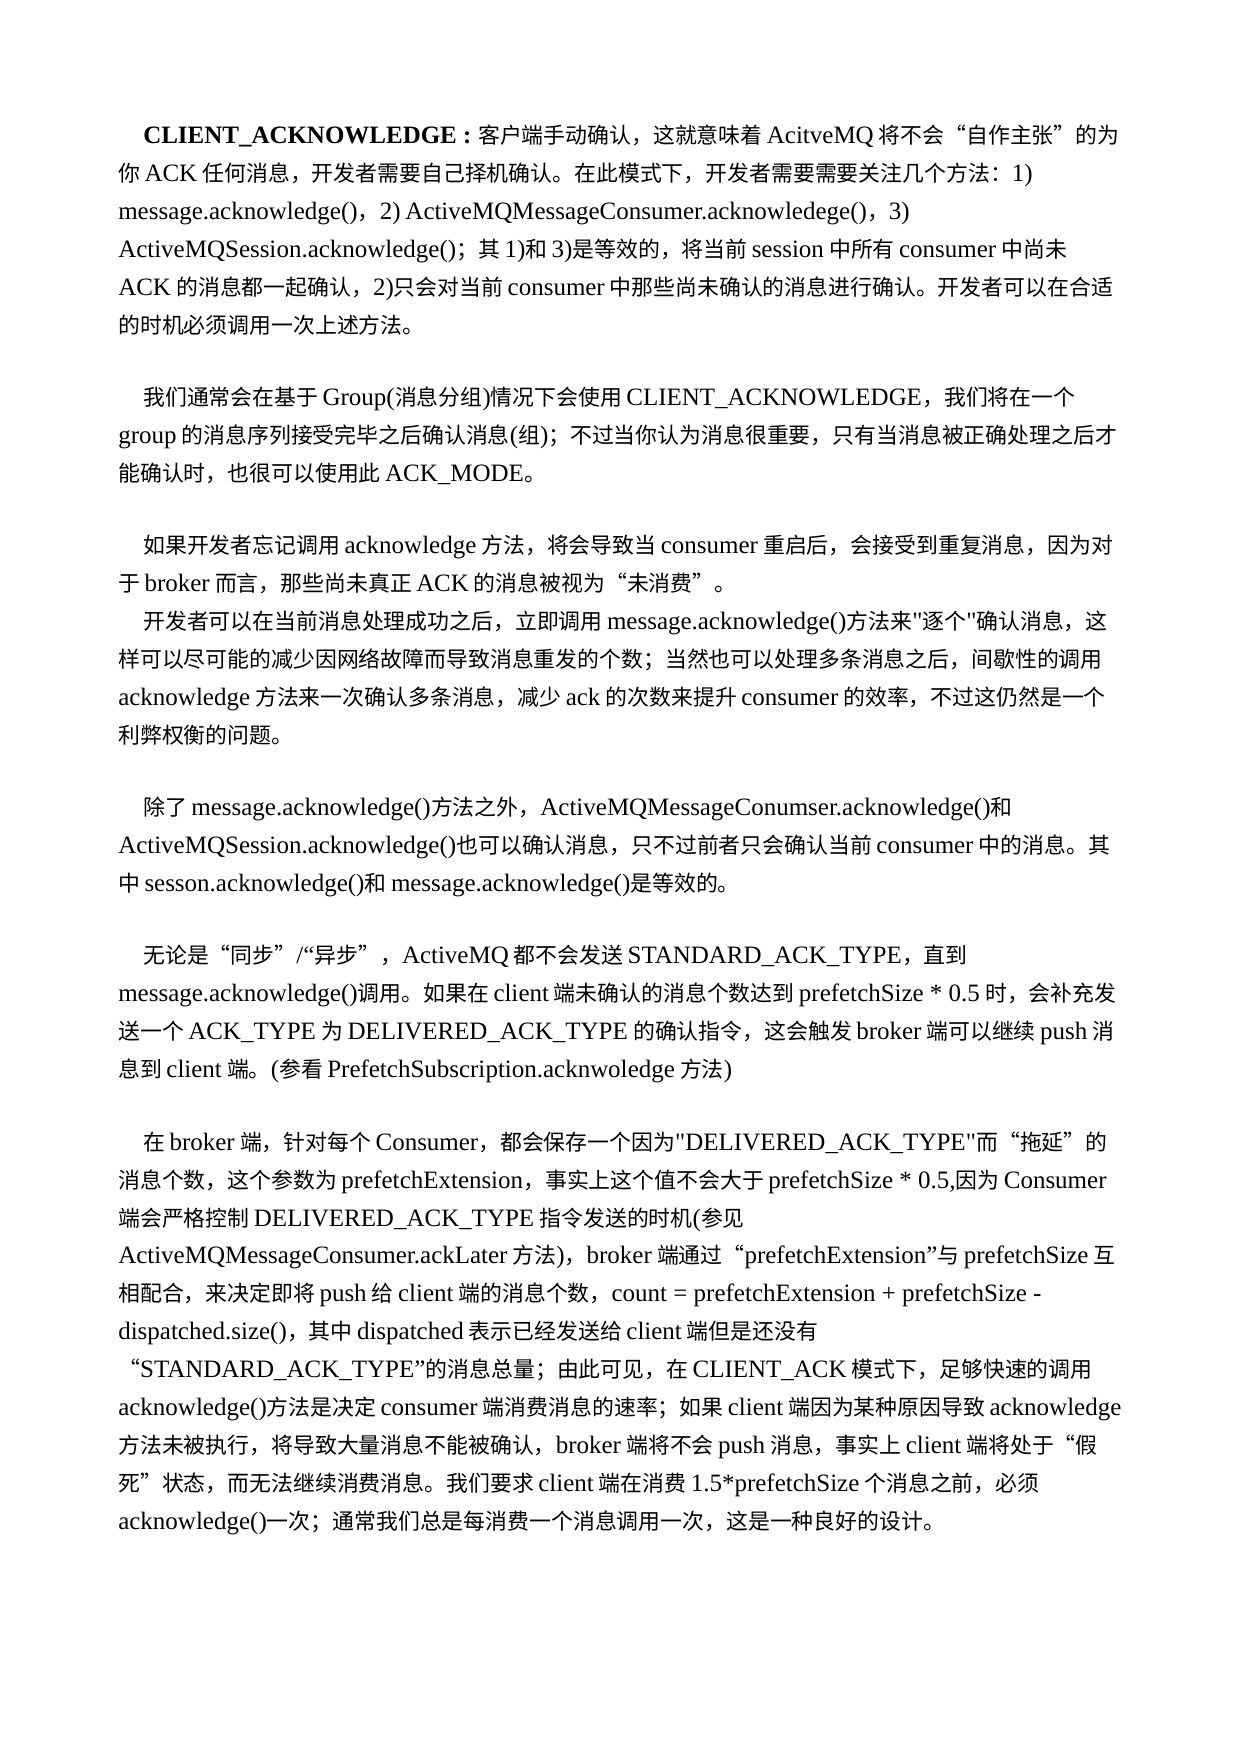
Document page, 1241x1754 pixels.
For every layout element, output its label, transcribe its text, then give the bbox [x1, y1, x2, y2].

text 在broker端，针对每个Consumer，都会保存一个因为"DELIVERED_ACK_TYPE"而“拖延”的消息个数，这个参数为prefetchExtension，事实上这个值不会大于prefetchSize * 0.5,因为Consumer端会严格控制DELIVERED_ACK_TYPE指令发送的时机(参见ActiveMQMessageConsumer.ackLater方法)，broker端通过“prefetchExtension”与prefetchSize互相配合，来决定即将push给client端的消息个数，count = prefetchExtension + prefetchSize - dispatched.size()，其中dispatched表示已经发送给client端但是还没有“STANDARD_ACK_TYPE”的消息总量；由此可见，在CLIENT_ACK模式下，足够快速的调用acknowledge()方法是决定consumer端消费消息的速率；如果client端因为某种原因导致acknowledge方法未被执行，将导致大量消息不能被确认，broker端将不会push消息，事实上client端将处于“假死”状态，而无法继续消费消息。我们要求client端在消费1.5*prefetchSize个消息之前，必须acknowledge()一次；通常我们总是每消费一个消息调用一次，这是一种良好的设计。 [118, 1125, 1122, 1536]
text 我们通常会在基于Group(消息分组)情况下会使用CLIENT_ACKNOWLEDGE，我们将在一个group的消息序列接受完毕之后确认消息(组)；不过当你认为消息很重要，只有当消息被正确处理之后才能确认时，也很可以使用此ACK_MODE。 [118, 380, 1122, 488]
text 开发者可以在当前消息处理成功之后，立即调用message.acknowledge()方法来"逐个"确认消息，这样可以尽可能的减少因网络故障而导致消息重发的个数；当然也可以处理多条消息之后，间歇性的调用acknowledge方法来一次确认多条消息，减少ack的次数来提升consumer的效率，不过这仍然是一个利弊权衡的问题。 [118, 604, 1122, 749]
text 无论是“同步”/“异步”，ActiveMQ都不会发送STANDARD_ACK_TYPE，直到message.acknowledge()调用。如果在client端未确认的消息个数达到prefetchSize * 0.5时，会补充发送一个ACK_TYPE为DELIVERED_ACK_TYPE的确认指令，这会触发broker端可以继续push消息到client端。(参看PrefetchSubscription.acknwoledge方法) [118, 938, 1122, 1084]
text 如果开发者忘记调用acknowledge方法，将会导致当consumer重启后，会接受到重复消息，因为对于broker而言，那些尚未真正ACK的消息被视为“未消费”。 [118, 528, 1122, 598]
text CLIENT_ACKNOWLEDGE : 客户端手动确认，这就意味着AcitveMQ将不会“自作主张”的为你ACK任何消息，开发者需要自己择机确认。在此模式下，开发者需要需要关注几个方法：1) message.acknowledge()，2) ActiveMQMessageConsumer.acknowledege()，3) ActiveMQSession.acknowledge()；其1)和3)是等效的，将当前session中所有consumer中尚未ACK的消息都一起确认，2)只会对当前consumer中那些尚未确认的消息进行确认。开发者可以在合适的时机必须调用一次上述方法。 [118, 118, 1122, 339]
text 除了message.acknowledge()方法之外，ActiveMQMessageConumser.acknowledge()和ActiveMQSession.acknowledge()也可以确认消息，只不过前者只会确认当前consumer中的消息。其中sesson.acknowledge()和message.acknowledge()是等效的。 [118, 790, 1122, 898]
